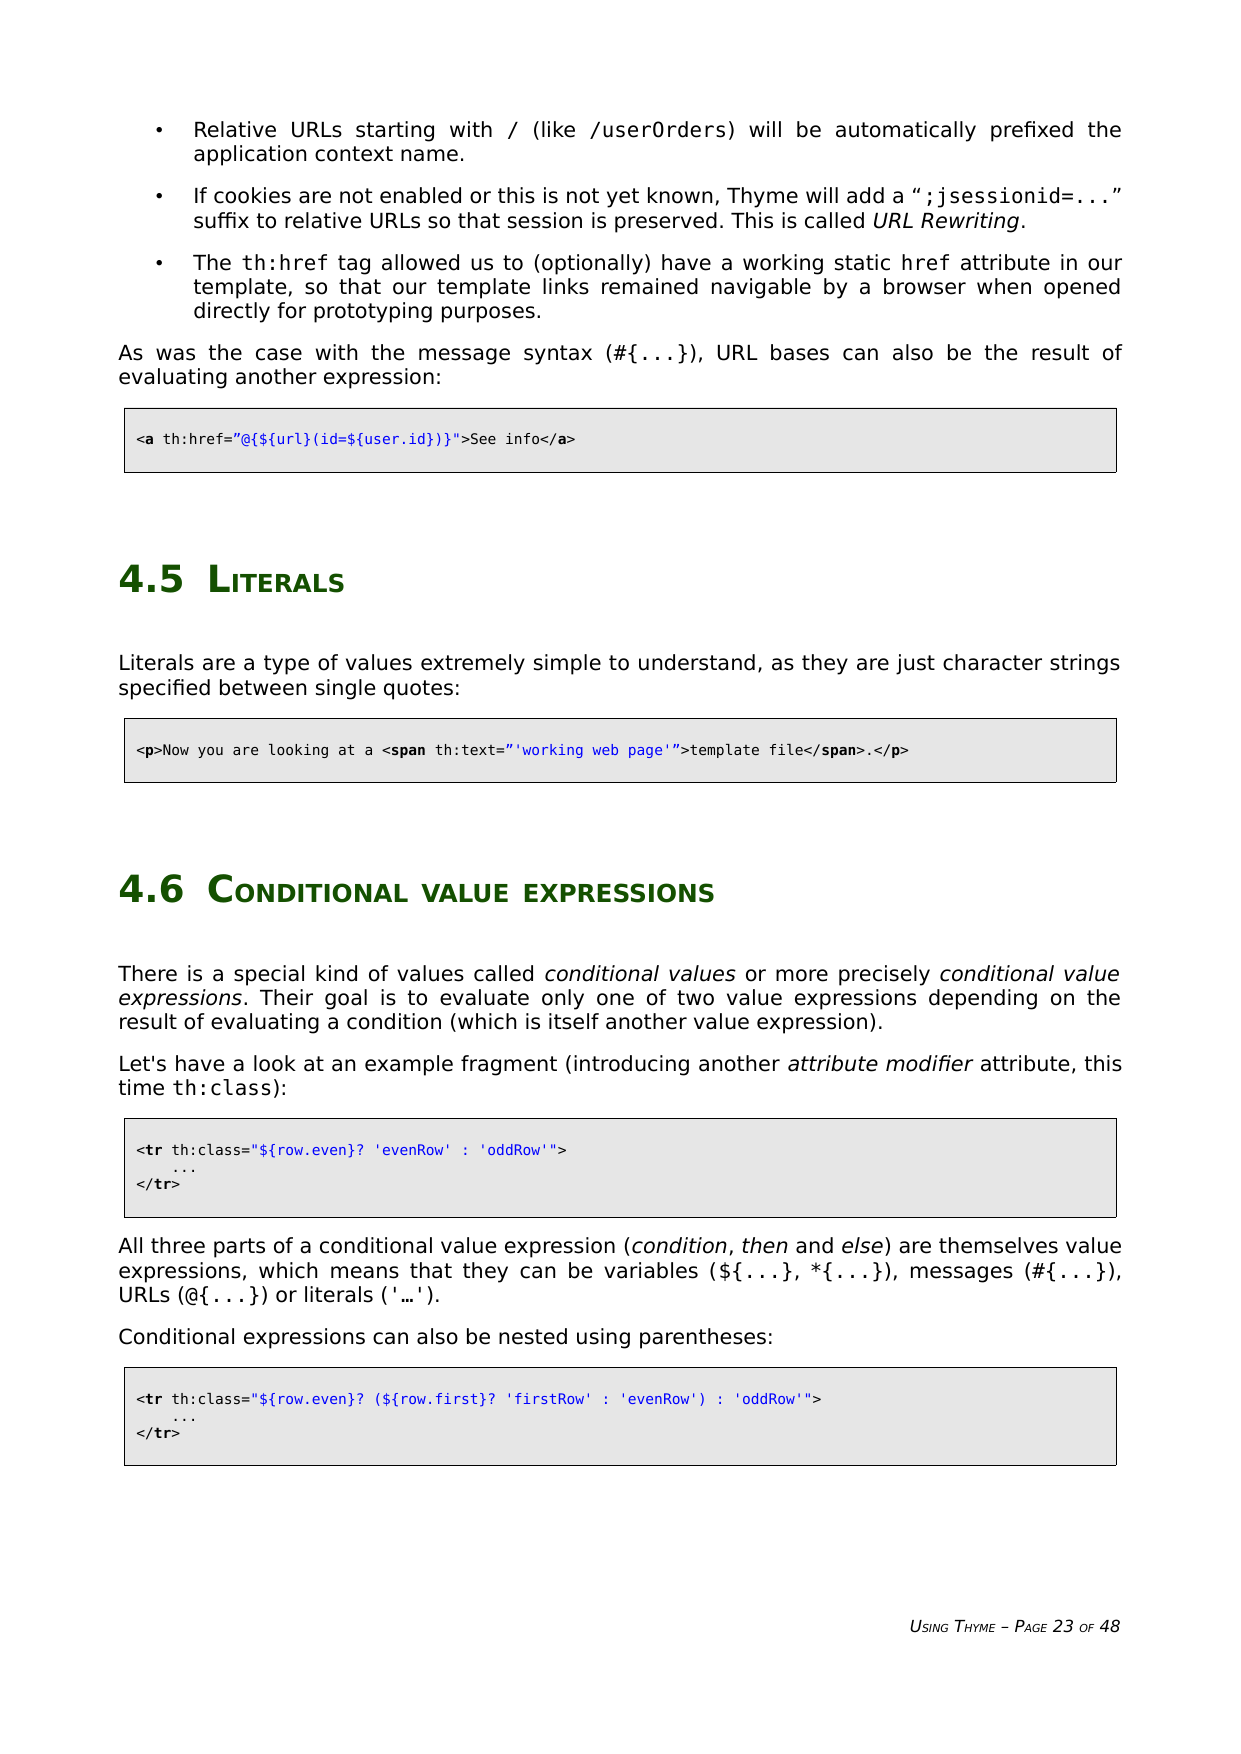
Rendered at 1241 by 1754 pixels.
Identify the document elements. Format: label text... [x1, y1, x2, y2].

text <tr th:class="${row.even}? (${row.first}? 'firstRow' : 'evenRow') : 'oddRow'"> ... </tr> [125, 1368, 1116, 1465]
text <a th:href=”@{${url}(id=${user.id})}">See info</a> [125, 409, 1116, 472]
text There is a special kind of values called conditional values or more precisely conditional value expressions. Their goal is to evaluate only one of two value expressions depending on the result of evaluating a condition (which is itself another value expression). [118, 962, 1122, 1034]
text Let's have a look at an example fragment (introducing another attribute modifier attribute, this time th:class): [118, 1052, 1122, 1101]
text <p>Now you are looking at a <span th:text=”'working web page'”>template file</span>.</p> [125, 719, 1116, 782]
subtitle Conditional value expressions [118, 868, 1122, 911]
list If cookies are not enabled or this is not yet known, Thyme will add a “;jsessionid=...” suffix to relative URLs so that session is preserved. This is called URL Rewriting. [156, 184, 1122, 233]
text All three parts of a conditional value expression (condition, then and else) are themselves value expressions, which means that they can be variables (${...}, *{...}), messages (#{...}), URLs (@{...}) or literals ('…'). [118, 1234, 1122, 1307]
subtitle Literals [118, 557, 1122, 601]
text Conditional expressions can also be nested using parentheses: [118, 1325, 1122, 1349]
list The th:href tag allowed us to (optionally) have a working static href attribute in our template, so that our template links remained navigable by a browser when opened directly for prototyping purposes. [156, 251, 1122, 323]
text As was the case with the message syntax (#{...}), URL bases can also be the result of evaluating another expression: [118, 341, 1122, 390]
list Relative URLs starting with / (like /userOrders) will be automatically prefixed the application context name. [156, 118, 1122, 167]
text Literals are a type of values extremely simple to understand, as they are just character strings specified between single quotes: [118, 651, 1122, 700]
text <tr th:class="${row.even}? 'evenRow' : 'oddRow'"> ... </tr> [125, 1119, 1116, 1217]
